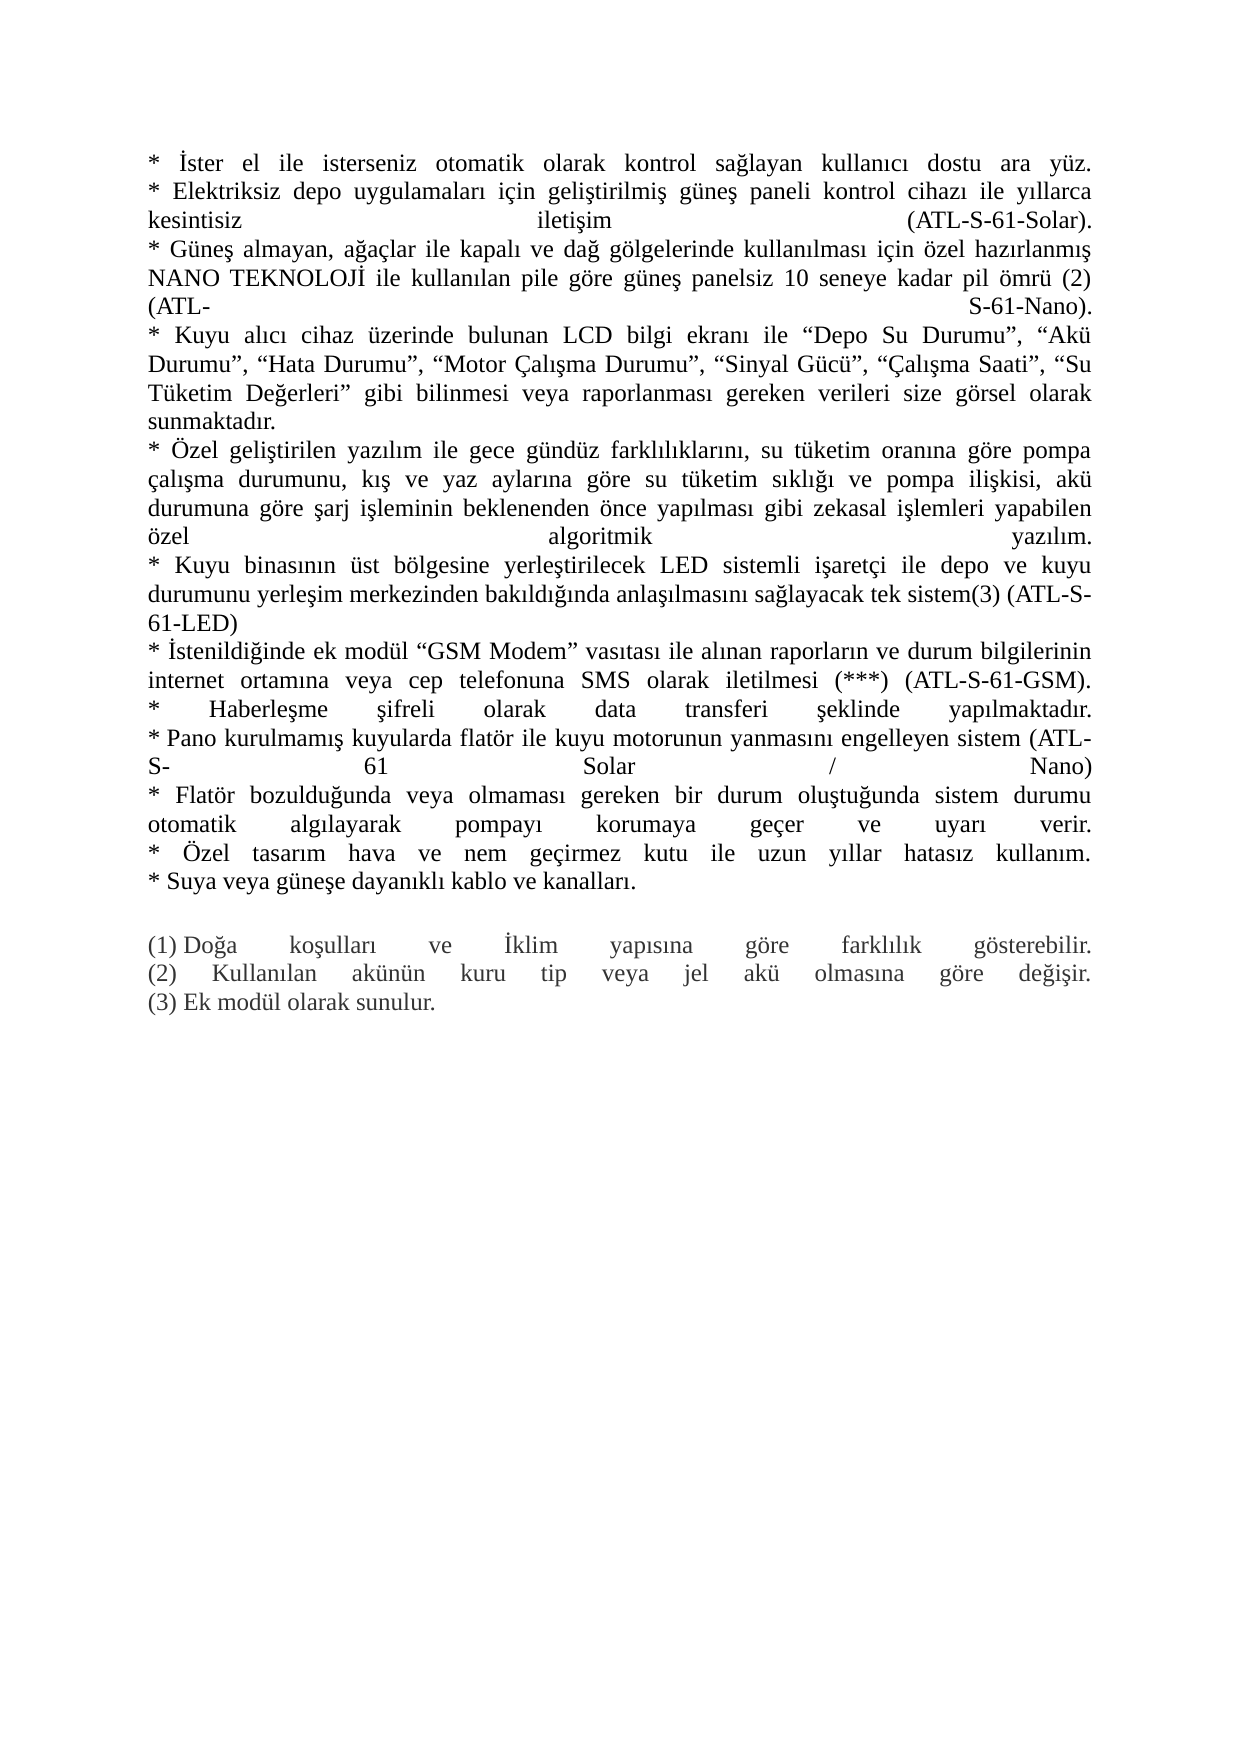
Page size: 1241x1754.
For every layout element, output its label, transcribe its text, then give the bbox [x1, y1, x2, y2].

text * İster el ile isterseniz otomatik olarak kontrol sağlayan kullanıcı dostu ara yüz. * Elektriksiz depo uygulamaları için geliştirilmiş güneş paneli kontrol cihazı ile yıllarca kesintisiz iletişim (ATL-S-61-Solar). * Güneş almayan, ağaçlar ile kapalı ve dağ gölgelerinde kullanılması için özel hazırlanmış NANO TEKNOLOJİ ile kullanılan pile göre güneş panelsiz 10 seneye kadar pil ömrü (2) (ATL- S-61-Nano). * Kuyu alıcı cihaz üzerinde bulunan LCD bilgi ekranı ile “Depo Su Durumu”, “Akü Durumu”, “Hata Durumu”, “Motor Çalışma Durumu”, “Sinyal Gücü”, “Çalışma Saati”, “Su Tüketim Değerleri” gibi bilinmesi veya raporlanması gereken verileri size görsel olarak sunmaktadır. * Özel geliştirilen yazılım ile gece gündüz farklılıklarını, su tüketim oranına göre pompa çalışma durumunu, kış ve yaz aylarına göre su tüketim sıklığı ve pompa ilişkisi, akü durumuna göre şarj işleminin beklenenden önce yapılması gibi zekasal işlemleri yapabilen özel algoritmik yazılım. * Kuyu binasının üst bölgesine yerleştirilecek LED sistemli işaretçi ile depo ve kuyu durumunu yerleşim merkezinden bakıldığında anlaşılmasını sağlayacak tek sistem(3) (ATL-S-61-LED) * İstenildiğinde ek modül “GSM Modem” vasıtası ile alınan raporların ve durum bilgilerinin internet ortamına veya cep telefonuna SMS olarak iletilmesi (***) (ATL-S-61-GSM). * Haberleşme şifreli olarak data transferi şeklinde yapılmaktadır. * Pano kurulmamış kuyularda flatör ile kuyu motorunun yanmasını engelleyen sistem (ATL-S- 61 Solar / Nano) * Flatör bozulduğunda veya olmaması gereken bir durum oluştuğunda sistem durumu otomatik algılayarak pompayı korumaya geçer ve uyarı verir. * Özel tasarım hava ve nem geçirmez kutu ile uzun yıllar hatasız kullanım. * Suya veya güneşe dayanıklı kablo ve kanalları. [148, 148, 1093, 895]
text (1) Doğa koşulları ve İklim yapısına göre farklılık gösterebilir. (2) Kullanılan akünün kuru tip veya jel akü olmasına göre değişir. (3) Ek modül olarak sunulur. [148, 930, 1093, 1016]
